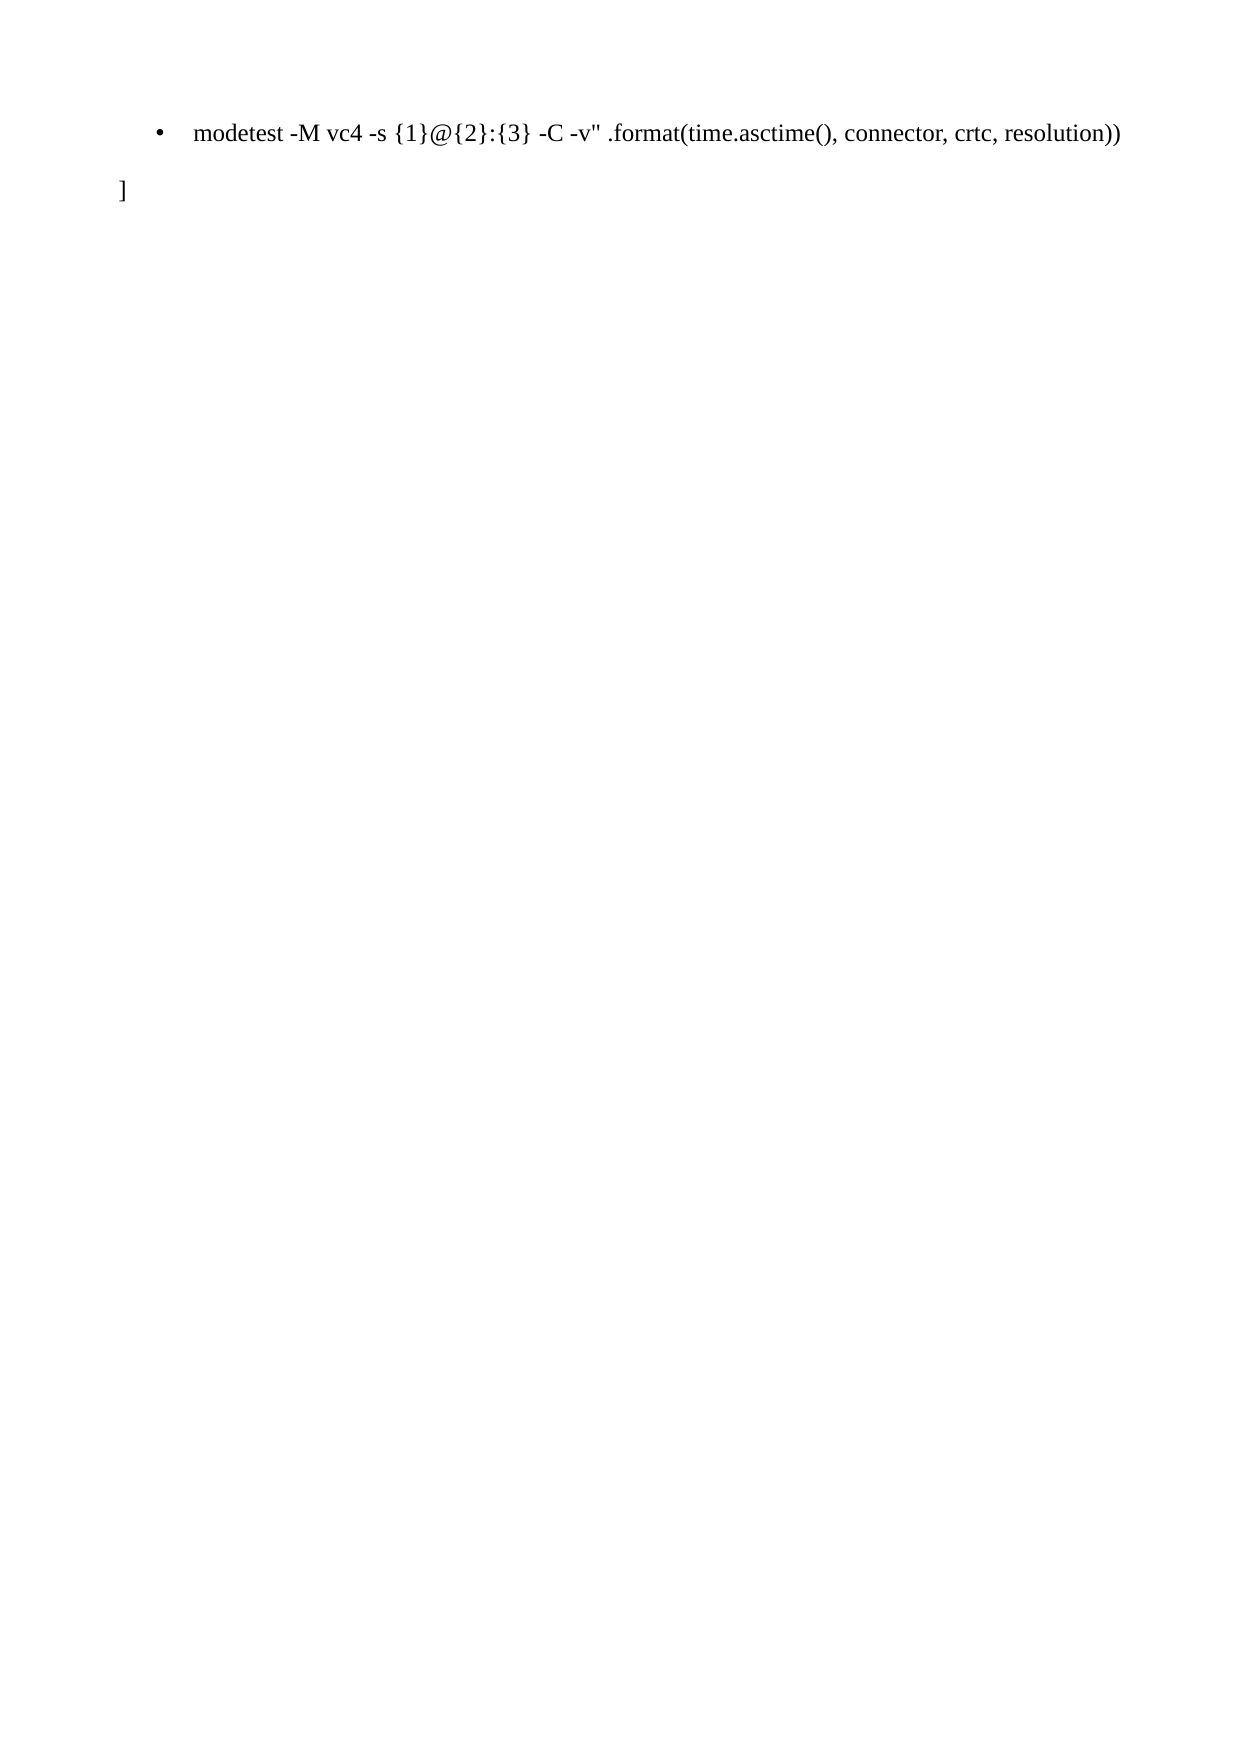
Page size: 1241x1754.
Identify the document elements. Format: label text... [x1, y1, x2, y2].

text ] [118, 176, 1122, 204]
list modetest -M vc4 -s {1}@{2}:{3} -C -v" .format(time.asctime(), connector, crtc, resolution)) [156, 118, 1122, 147]
